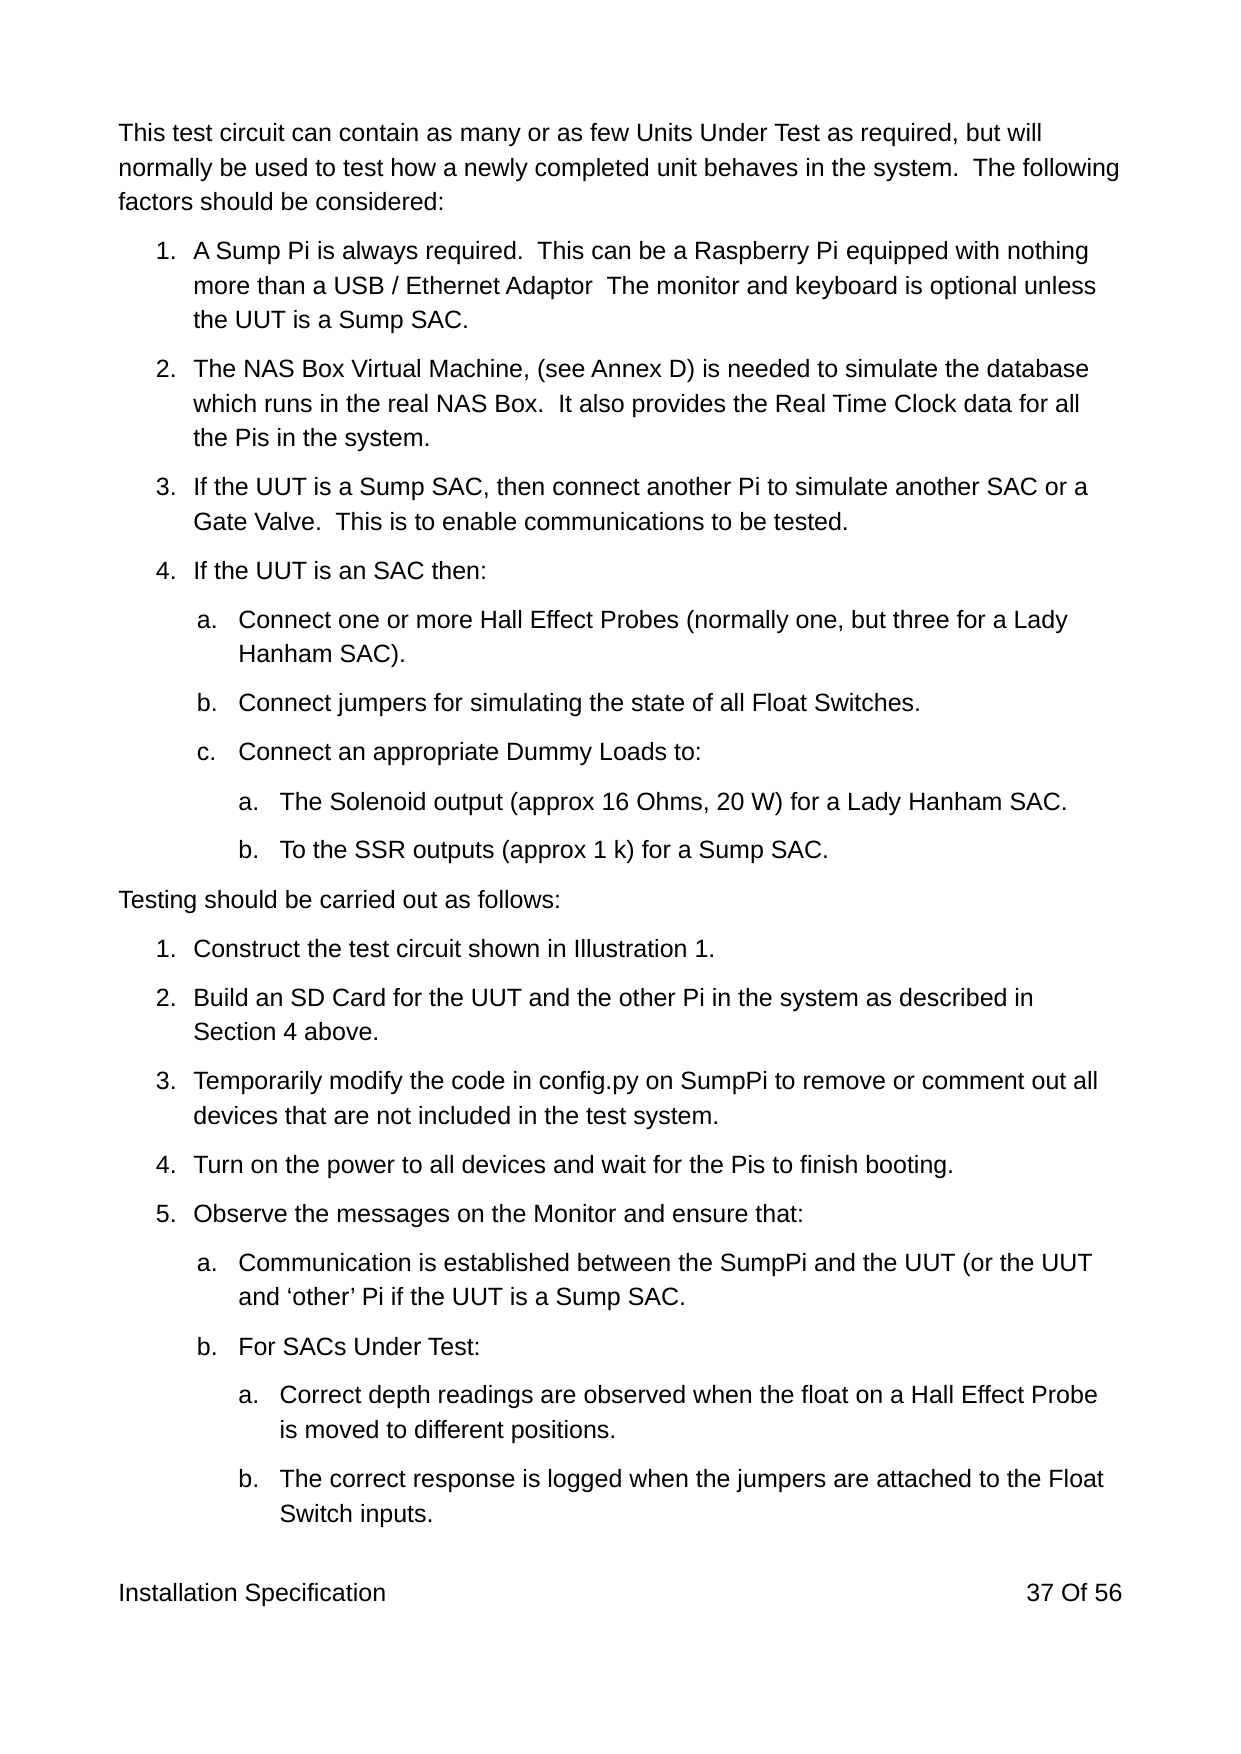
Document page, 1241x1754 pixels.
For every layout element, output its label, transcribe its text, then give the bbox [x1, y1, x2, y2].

list Connect jumpers for simulating the state of all Float Switches. [197, 688, 1122, 717]
list To the SSR outputs (approx 1 k) for a Sump SAC. [238, 836, 1122, 864]
list Temporarily modify the code in config.py on SumpPi to remove or comment out all devices that are not included in the test system. [156, 1066, 1122, 1129]
list A Sump Pi is always required. This can be a Raspberry Pi equipped with nothing more than a USB / Ethernet Adaptor The monitor and keyboard is optional unless the UUT is a Sump SAC. [156, 236, 1122, 334]
list If the UUT is a Sump SAC, then connect another Pi to simulate another SAC or a Gate Valve. This is to enable communications to be tested. [156, 472, 1122, 535]
list Observe the messages on the Monitor and ensure that: [156, 1199, 1122, 1228]
list Correct depth readings are observed when the float on a Hall Effect Probe is moved to different positions. [238, 1381, 1122, 1444]
text Testing should be carried out as follows: [118, 884, 1122, 913]
list Connect an appropriate Dummy Loads to: [197, 737, 1122, 766]
list If the UUT is an SAC then: [156, 556, 1122, 584]
list Connect one or more Hall Effect Probes (normally one, but three for a Lady Hanham SAC). [197, 605, 1122, 668]
list Build an SD Card for the UUT and the other Pi in the system as described in Section 4 above. [156, 983, 1122, 1046]
list The NAS Box Virtual Machine, (see Annex D) is needed to simulate the database which runs in the real NAS Box. It also provides the Real Time Clock data for all the Pis in the system. [156, 354, 1122, 452]
list The correct response is logged when the jumpers are attached to the Float Switch inputs. [238, 1464, 1122, 1527]
list Communication is established between the SumpPi and the UUT (or the UUT and ‘other’ Pi if the UUT is a Sump SAC. [197, 1248, 1122, 1311]
text This test circuit can contain as many or as few Units Under Test as required, but will normally be used to test how a newly completed unit behaves in the system. The following factors should be considered: [118, 118, 1122, 216]
list The Solenoid output (approx 16 Ohms, 20 W) for a Lady Hanham SAC. [238, 786, 1122, 815]
list Turn on the power to all devices and wait for the Pis to finish booting. [156, 1150, 1122, 1178]
list Construct the test circuit shown in Illustration 1. [156, 934, 1122, 962]
list For SACs Under Test: [197, 1331, 1122, 1360]
